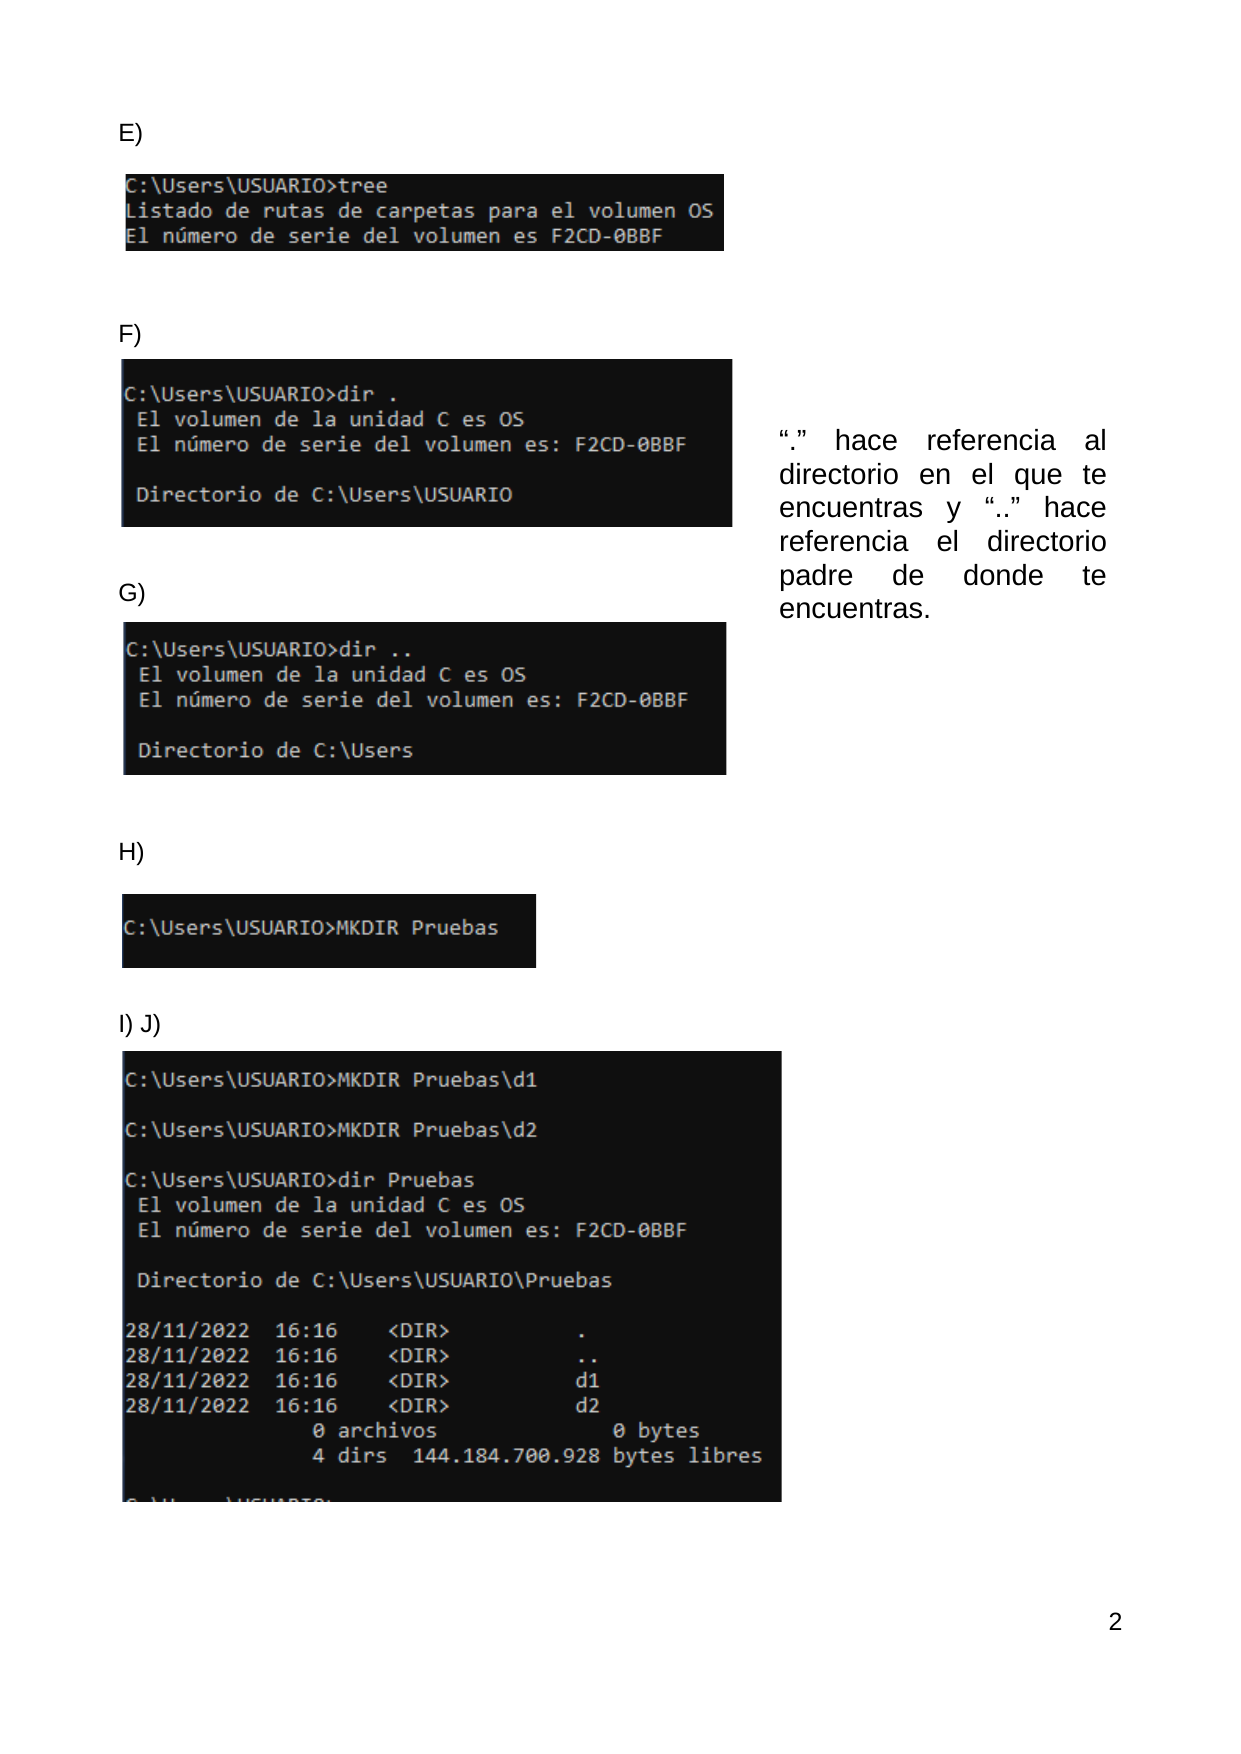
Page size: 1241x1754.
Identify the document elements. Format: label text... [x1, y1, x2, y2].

text H) [118, 837, 1122, 866]
picture [122, 1051, 782, 1502]
picture [122, 894, 537, 968]
picture [123, 622, 727, 775]
picture [125, 174, 724, 251]
text I) J) [118, 1009, 1122, 1038]
text F) [118, 319, 1122, 348]
picture [121, 359, 733, 527]
text G) [118, 578, 1122, 607]
text E) [118, 118, 1122, 147]
